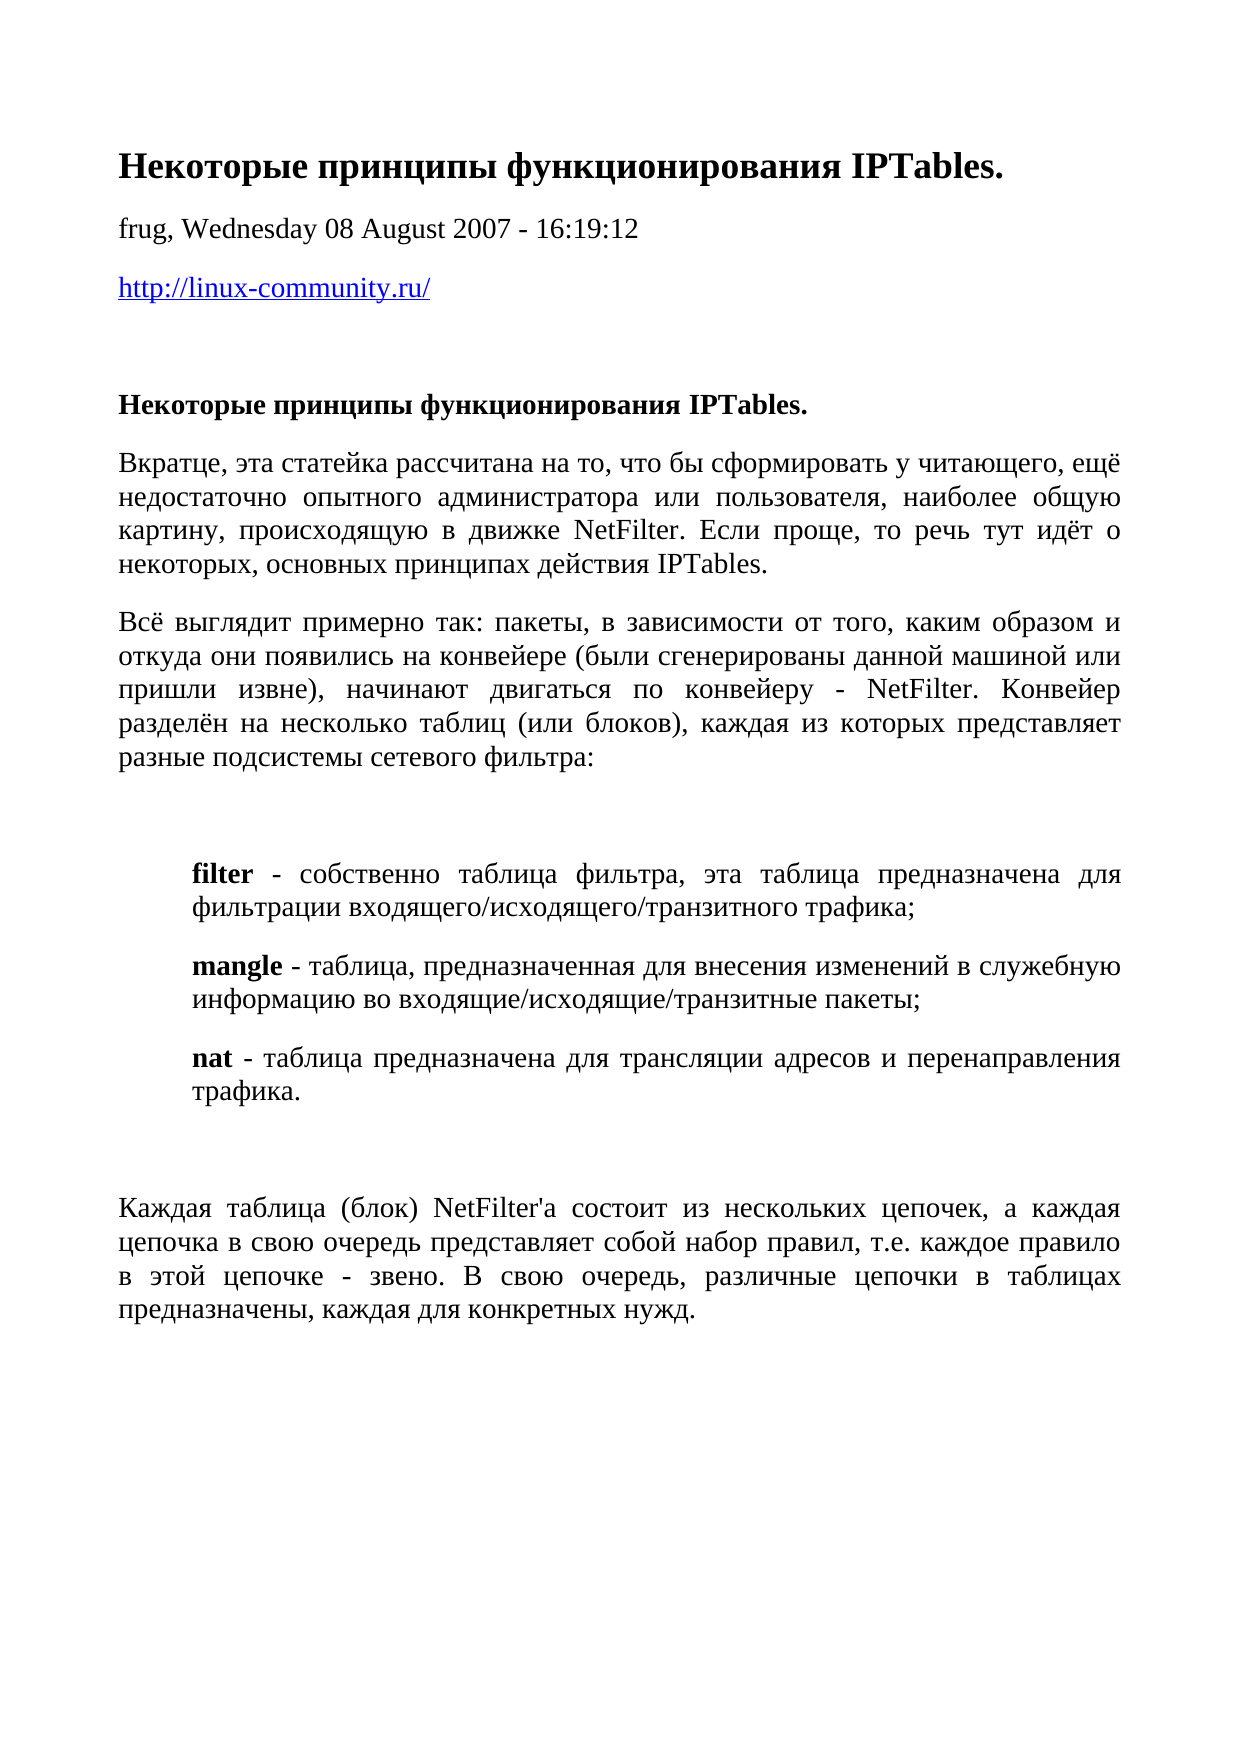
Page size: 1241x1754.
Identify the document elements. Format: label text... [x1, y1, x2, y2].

text http://linux-community.ru/ [118, 270, 1122, 303]
text frug, Wednesday 08 August 2007 - 16:19:12 [118, 211, 1122, 245]
text mangle - таблица, предназначенная для внесения изменений в служебную информацию во входящие/исходящие/транзитные пакеты; [192, 948, 1122, 1015]
text filter - собственно таблица фильтра, эта таблица предназначена для фильтрации входящего/исходящего/транзитного трафика; [192, 856, 1122, 923]
text Некоторые принципы функционирования IPTables. [118, 387, 1122, 420]
text Всё выглядит примерно так: пакеты, в зависимости от того, каким образом и откуда они появились на конвейере (были сгенерированы данной машиной или пришли извне), начинают двигаться по конвейеру - NetFilter. Конвейер разделён на несколько таблиц (или блоков), каждая из которых представляет разные подсистемы сетевого фильтра: [118, 604, 1122, 772]
subtitle Некоторые принципы функционирования IPTables. [118, 143, 1122, 186]
text Каждая таблица (блок) NetFilter'а состоит из нескольких цепочек, а каждая цепочка в свою очередь представляет собой набор правил, т.е. каждое правило в этой цепочке - звено. В свою очередь, различные цепочки в таблицах предназначены, каждая для конкретных нужд. [118, 1191, 1122, 1325]
text nat - таблица предназначена для трансляции адресов и перенаправления трафика. [192, 1040, 1122, 1107]
text Вкратце, эта статейка рассчитана на то, что бы сформировать у читающего, ещё недостаточно опытного администратора или пользователя, наиболее общую картину, происходящую в движке NetFilter. Если проще, то речь тут идёт о некоторых, основных принципах действия IPTables. [118, 445, 1122, 579]
